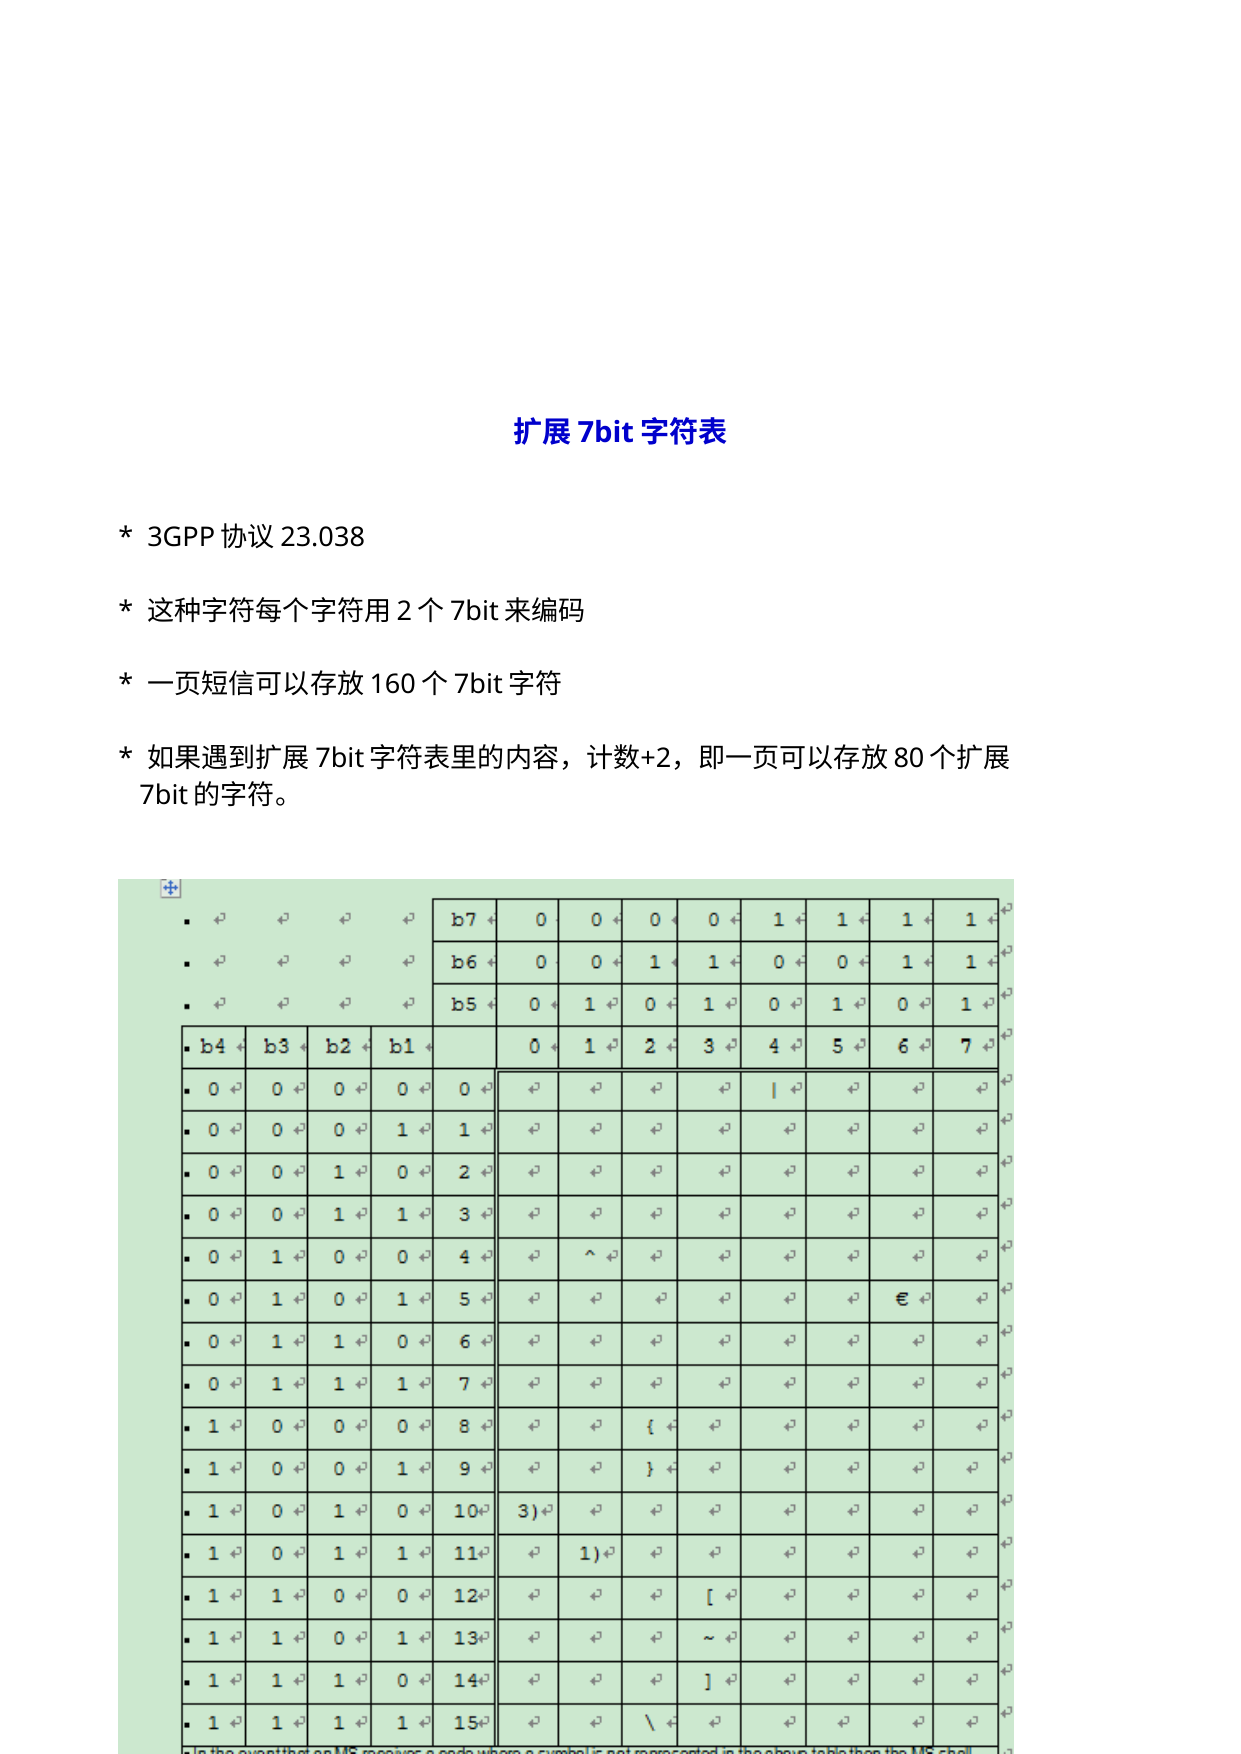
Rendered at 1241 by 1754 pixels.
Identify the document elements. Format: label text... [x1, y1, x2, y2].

text 7bit的字符。 [118, 775, 1122, 812]
text * 如果遇到扩展7bit字符表里的内容，计数+2，即一页可以存放80个扩展 [118, 738, 1122, 775]
picture [118, 879, 1014, 1754]
text * 这种字符每个字符用2个7bit来编码 [118, 591, 1122, 628]
text * 一页短信可以存放160个7bit字符 [118, 665, 1122, 702]
text 扩展7bit字符表 [118, 412, 1122, 451]
text * 3GPP协议23.038 [118, 517, 1122, 554]
